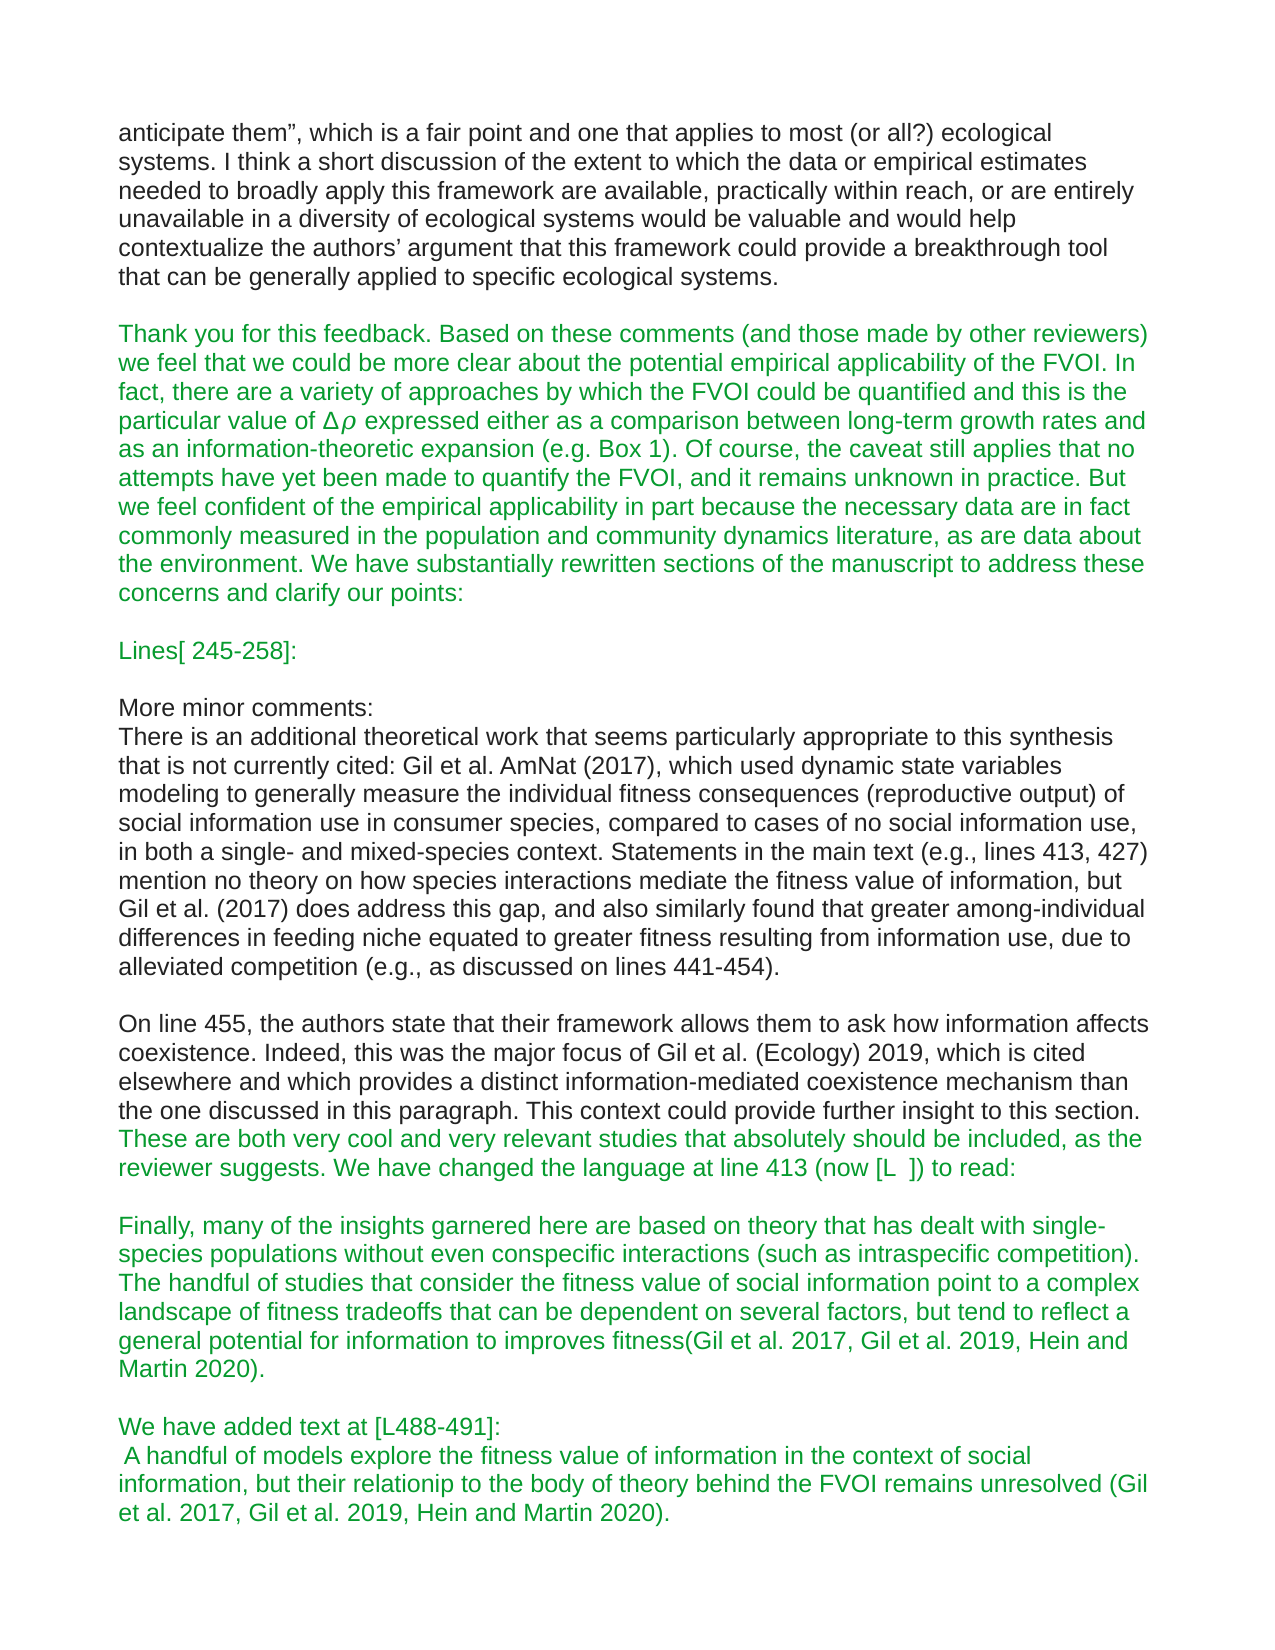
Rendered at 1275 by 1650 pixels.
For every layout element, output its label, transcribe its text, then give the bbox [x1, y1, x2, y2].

text Finally, many of the insights garnered here are based on theory that has dealt with single-species populations without even conspecific interactions (such as intraspecific competition). The handful of studies that consider the fitness value of social information point to a complex landscape of fitness tradeoffs that can be dependent on several factors, but tend to reflect a general potential for information to improves fitness(Gil et al. 2017, Gil et al. 2019, Hein and Martin 2020). [118, 1211, 1157, 1383]
text Thank you for this feedback. Based on these comments (and those made by other reviewers) we feel that we could be more clear about the potential empirical applicability of the FVOI. In fact, there are a variety of approaches by which the FVOI could be quantified and this is the particular value of Δ𝜌 expressed either as a comparison between long-term growth rates and as an information-theoretic expansion (e.g. Box 1). Of course, the caveat still applies that no attempts have yet been made to quantify the FVOI, and it remains unknown in practice. But we feel confident of the empirical applicability in part because the necessary data are in fact commonly measured in the population and community dynamics literature, as are data about the environment. We have substantially rewritten sections of the manuscript to address these concerns and clarify our points: [118, 319, 1157, 607]
text A handful of models explore the fitness value of information in the context of social information, but their relationip to the body of theory behind the FVOI remains unresolved (Gil et al. 2017, Gil et al. 2019, Hein and Martin 2020). [118, 1441, 1157, 1527]
text We have added text at [L488-491]: [118, 1412, 1157, 1441]
text More minor comments: There is an additional theoretical work that seems particularly appropriate to this synthesis that is not currently cited: Gil et al. AmNat (2017), which used dynamic state variables modeling to generally measure the individual fitness consequences (reproductive output) of social information use in consumer species, compared to cases of no social information use, in both a single- and mixed-species context. Statements in the main text (e.g., lines 413, 427) mention no theory on how species interactions mediate the fitness value of information, but Gil et al. (2017) does address this gap, and also similarly found that greater among-individual differences in feeding niche equated to greater fitness resulting from information use, due to alleviated competition (e.g., as discussed on lines 441-454). On line 455, the authors state that their framework allows them to ask how information affects coexistence. Indeed, this was the major focus of Gil et al. (Ecology) 2019, which is cited elsewhere and which provides a distinct information-mediated coexistence mechanism than the one discussed in this paragraph. This context could provide further insight to this section. These are both very cool and very relevant studies that absolutely should be included, as the reviewer suggests. We have changed the language at line 413 (now [L ]) to read: [118, 664, 1157, 1182]
text anticipate them”, which is a fair point and one that applies to most (or all?) ecological systems. I think a short discussion of the extent to which the data or empirical estimates needed to broadly apply this framework are available, practically within reach, or are entirely unavailable in a diversity of ecological systems would be valuable and would help contextualize the authors’ argument that this framework could provide a breakthrough tool that can be generally applied to specific ecological systems. [118, 118, 1157, 291]
text Lines[ 245-258]: [118, 636, 1157, 664]
